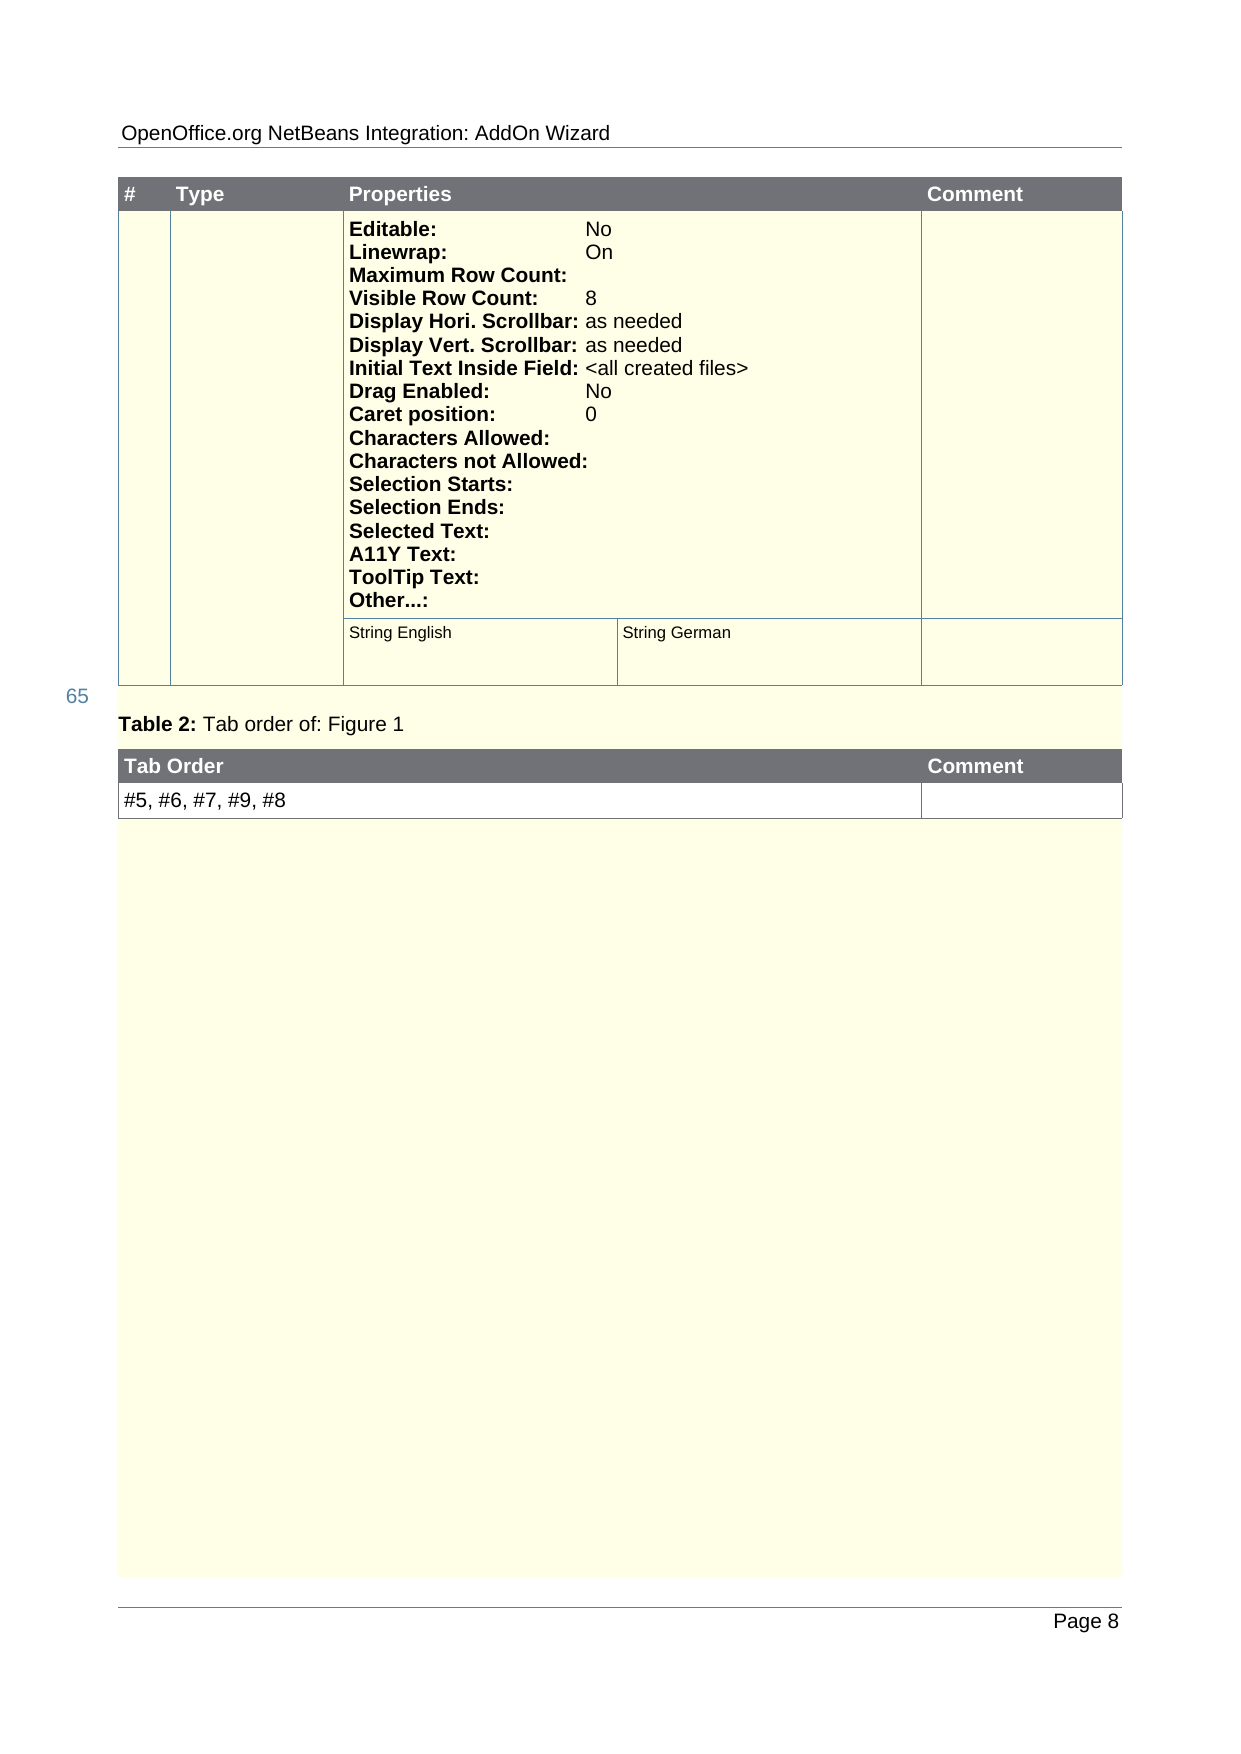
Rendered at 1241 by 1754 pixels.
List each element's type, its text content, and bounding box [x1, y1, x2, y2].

text Table 2: Tab order of: Figure 1 [118, 713, 1122, 736]
table_header Comment [921, 177, 1122, 211]
table_cell [119, 211, 170, 685]
table_cell String English [344, 619, 617, 685]
table_cell [171, 211, 343, 685]
table_header Comment [921, 749, 1122, 783]
table_header Type [170, 177, 343, 211]
table_cell [922, 619, 1122, 685]
table_header # [118, 177, 170, 211]
table_header Tab Order [118, 749, 921, 783]
table_header Editable: No Linewrap: On Maximum Row Count: Visible Row Count: 8 Display Hori. Scrollbar: as needed Display Vert. Scrollbar: as needed Initial Text Inside Field: <all created files> Drag Enabled: No Caret position: 0 Characters Allowed: Characters not Allowed: Selection Starts: Selection Ends: Selected Text: A11Y Text: ToolTip Text: Other...: [344, 211, 921, 618]
table_cell String German [618, 619, 921, 685]
table_header [922, 211, 1122, 618]
table_header Properties [343, 177, 921, 211]
table_cell [922, 783, 1122, 818]
table_cell #5, #6, #7, #9, #8 [119, 783, 921, 818]
